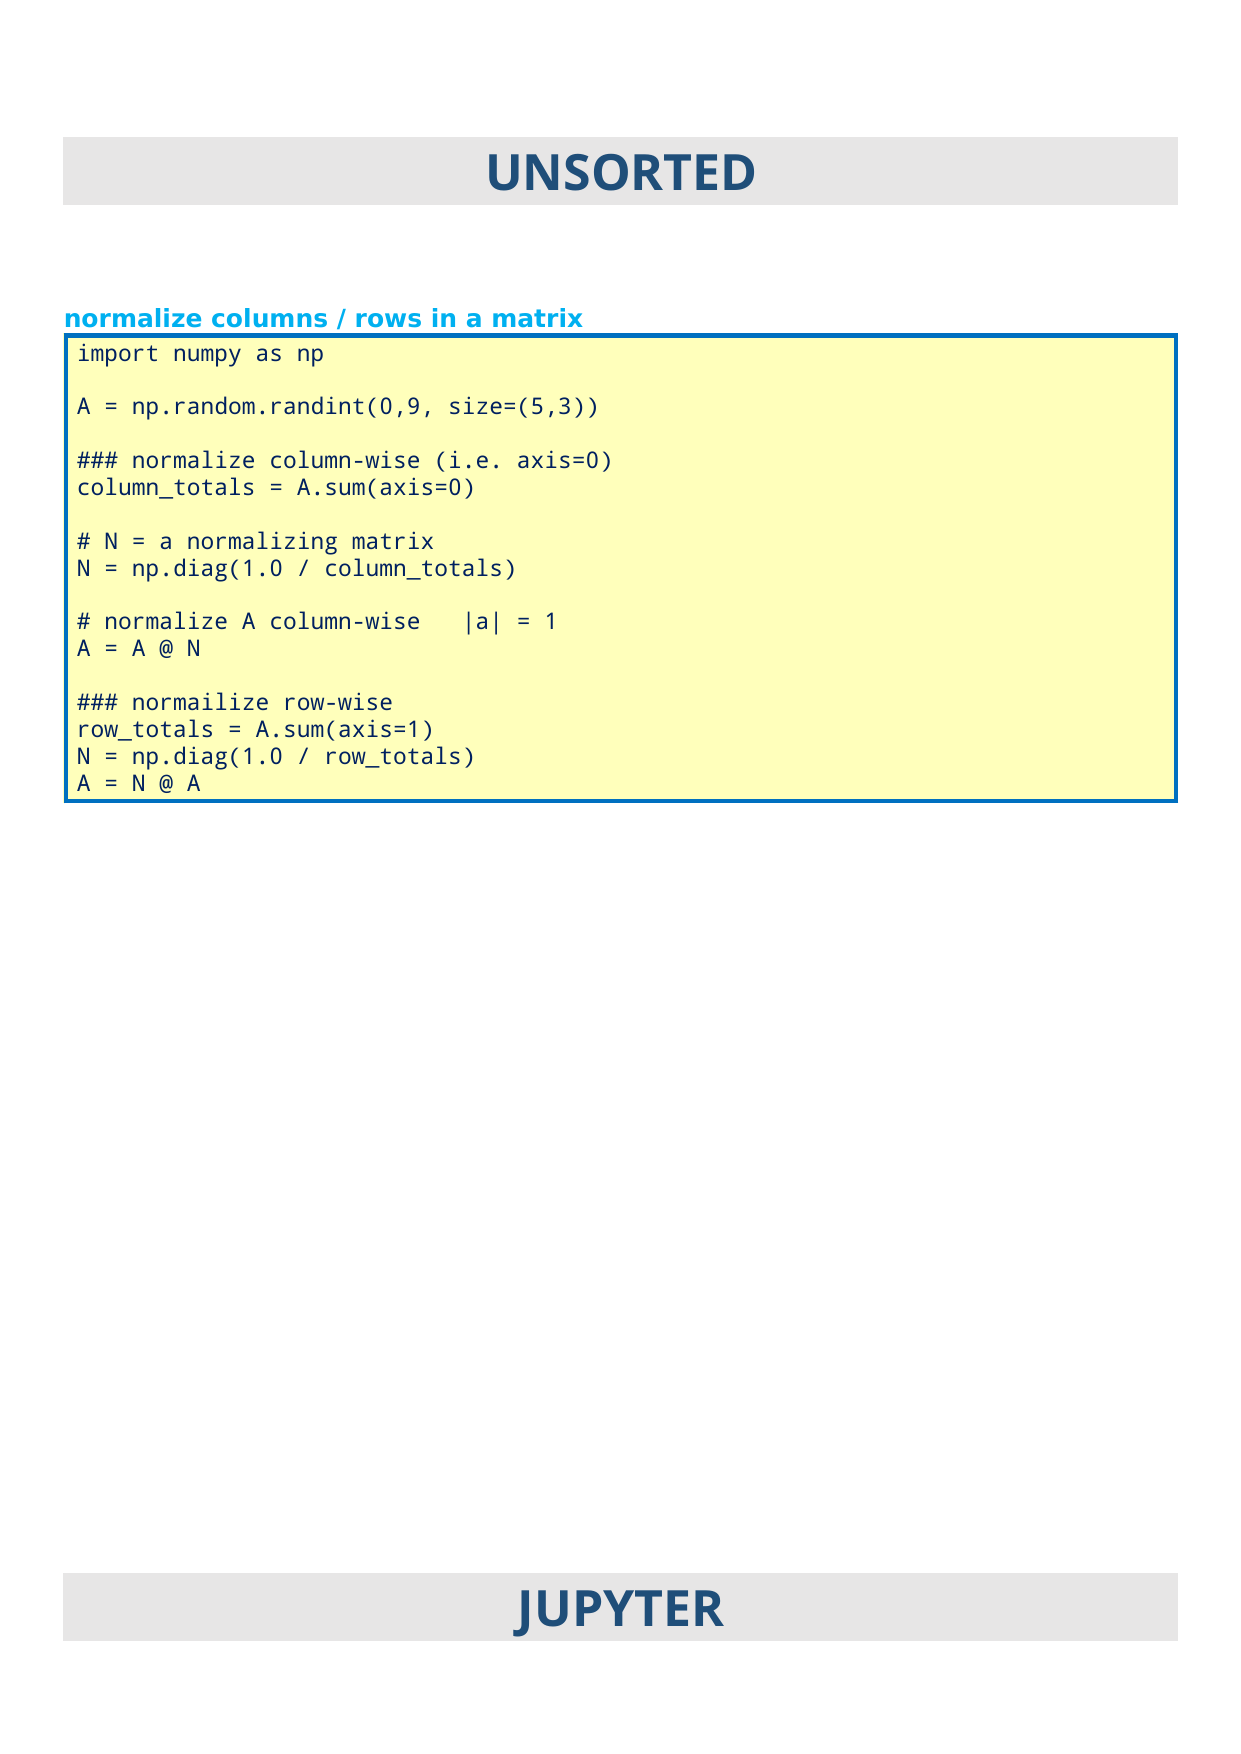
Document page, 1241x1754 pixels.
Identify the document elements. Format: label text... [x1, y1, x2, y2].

text row_totals = A.sum(axis=1) [68, 709, 1174, 736]
text N = np.diag(1.0 / row_totals) [68, 736, 1174, 763]
text # normalize A column-wise |a| = 1 [68, 602, 1174, 629]
text N = np.diag(1.0 / column_totals) [68, 548, 1174, 575]
subtitle UNSORTED [63, 137, 1178, 205]
text A = A @ N [68, 629, 1174, 656]
text ### normalize column-wise (i.e. axis=0) [68, 441, 1174, 467]
text # N = a normalizing matrix [68, 521, 1174, 548]
text A = np.random.randint(0,9, size=(5,3)) [68, 387, 1174, 414]
subtitle JUPYTER [63, 1573, 1178, 1641]
title normalize columns / rows in a matrix [63, 304, 1178, 333]
text A = N @ A [68, 763, 1174, 799]
text import numpy as np [68, 338, 1174, 360]
text column_totals = A.sum(axis=0) [68, 467, 1174, 494]
text ### normailize row-wise [68, 682, 1174, 709]
